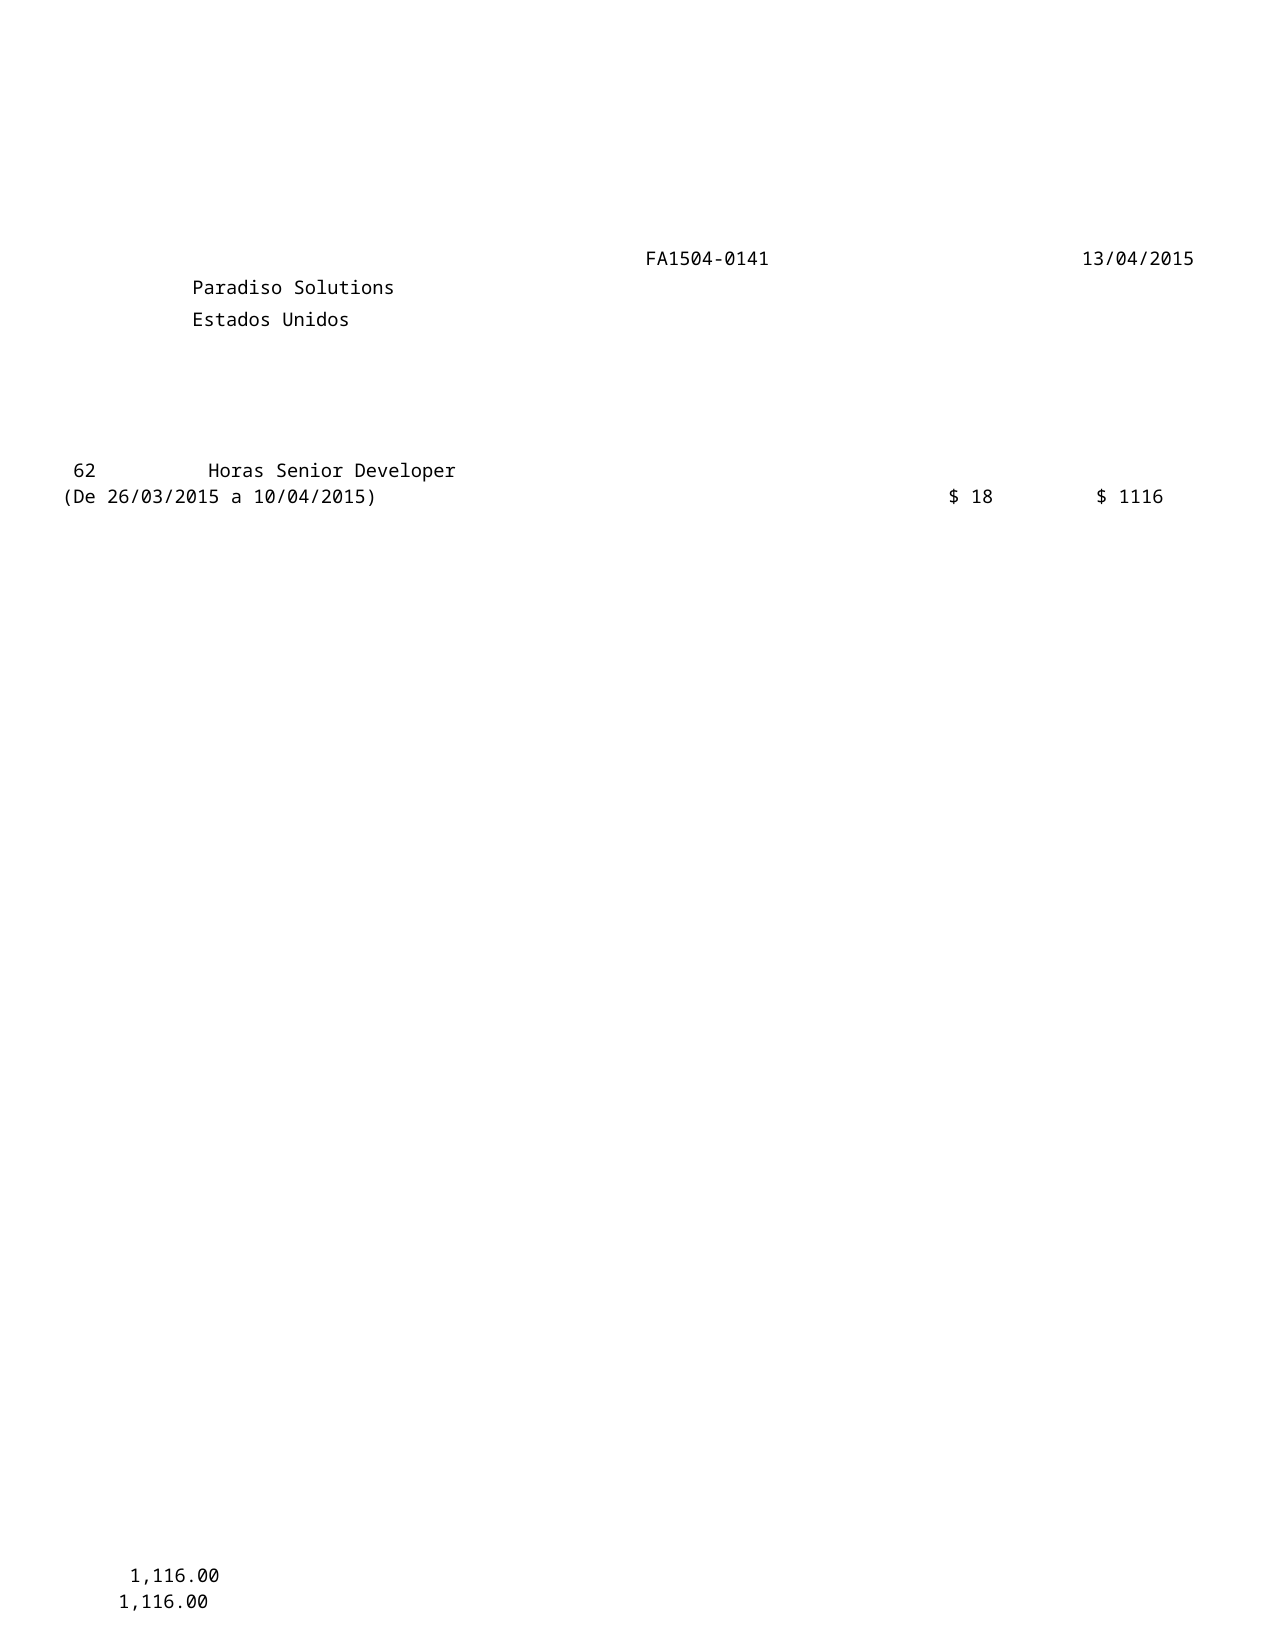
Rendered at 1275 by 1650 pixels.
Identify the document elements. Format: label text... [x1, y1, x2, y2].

text 62 Horas Senior Developer (De 26/03/2015 a 10/04/2015) $ 18 $ 1116 [0, 458, 1271, 509]
text 1,116.00 1,116.00 [118, 1563, 1271, 1614]
text Estados Unidos [118, 306, 1271, 331]
text FA1504-0141 13/04/2015 [118, 246, 1271, 271]
text Paradiso Solutions [118, 274, 1271, 300]
